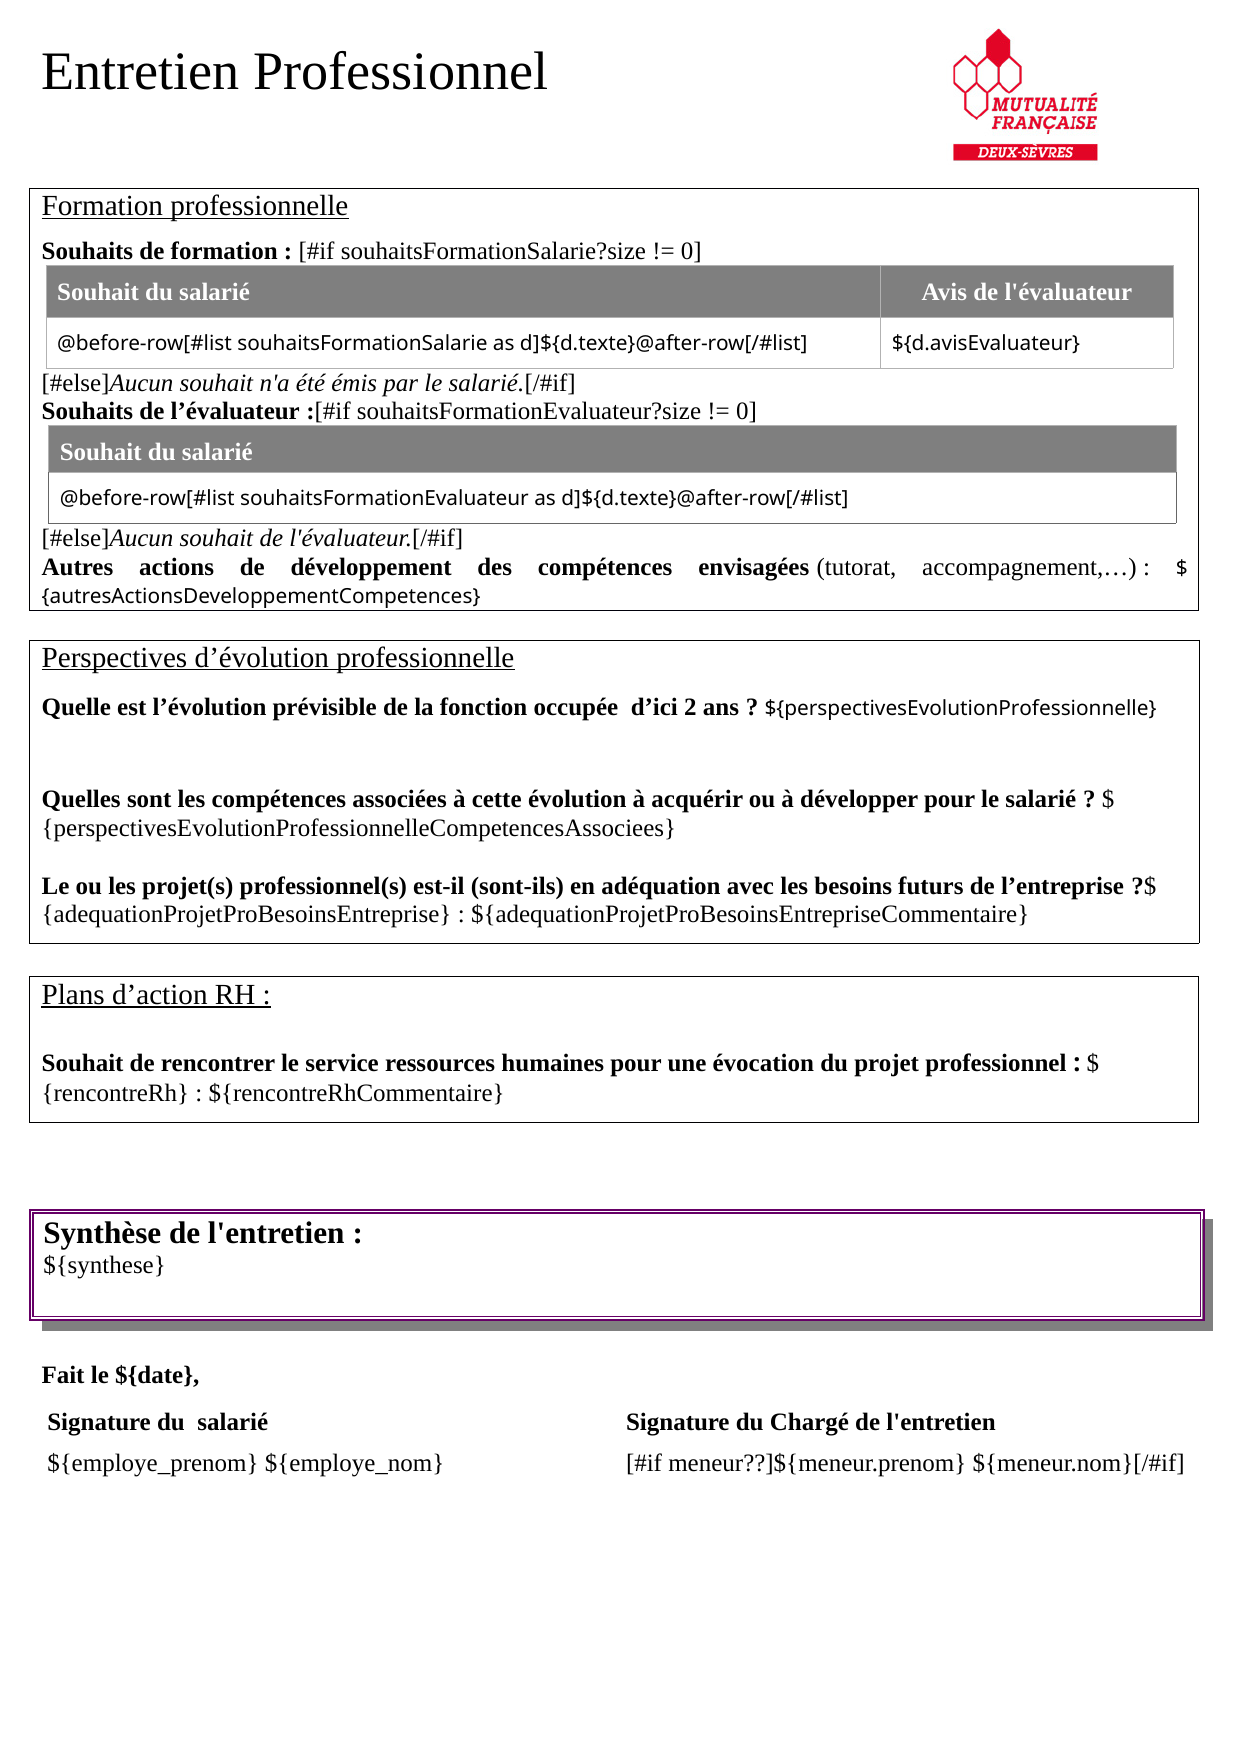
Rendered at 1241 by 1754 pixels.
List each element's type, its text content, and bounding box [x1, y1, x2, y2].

table_header Formation professionnelle Souhaits de formation : [#if souhaitsFormationSalarie?size != 0] [#else]Aucun souhait n'a été émis par le salarié.[/#if] Souhaits de l’évaluateur :[#if souhaitsFormationEvaluateur?size != 0] [#else]Aucun souhait de l'évaluateur.[/#if] Autres actions de développement des compétences envisagées (tutorat, accompagnement,…) : ${autresActionsDeveloppementCompetences} [30, 189, 1198, 610]
table_header Avis de l'évaluateur [881, 266, 1173, 317]
table_header Plans d’action RH : Souhait de rencontrer le service ressources humaines pour une évocation du projet professionnel : ${rencontreRh} : ${rencontreRhCommentaire} [30, 977, 1198, 1122]
table_header Signature du Chargé de l'entretien [#if meneur??]${meneur.prenom} ${meneur.nom}[/#if] [620, 1401, 1199, 1497]
table_cell @before-row[#list souhaitsFormationEvaluateur as d]${d.texte}@after-row[/#list] [49, 473, 1176, 523]
table_cell ${d.avisEvaluateur} [881, 318, 1173, 368]
table_cell @before-row[#list souhaitsFormationSalarie as d]${d.texte}@after-row[/#list] [47, 318, 880, 368]
picture [930, 21, 1121, 165]
table_header Souhait du salarié [47, 266, 880, 317]
table_header Signature du salarié ${employe_prenom} ${employe_nom} [41, 1401, 620, 1497]
text Fait le ${date}, [41, 1360, 1199, 1389]
table_header Perspectives d’évolution professionnelle Quelle est l’évolution prévisible de la fonction occupée d’ici 2 ans ? ${perspectivesEvolutionProfessionnelle} Quelles sont les compétences associées à cette évolution à acquérir ou à développer pour le salarié ? ${perspectivesEvolutionProfessionnelleCompetencesAssociees} Le ou les projet(s) professionnel(s) est-il (sont-ils) en adéquation avec les besoins futurs de l’entreprise ?${adequationProjetProBesoinsEntreprise} : ${adequationProjetProBesoinsEntrepriseCommentaire} [30, 641, 1199, 943]
table_header Synthèse de l'entretien : ${synthese} [34, 1214, 1200, 1316]
table_header Souhait du salarié [49, 426, 1176, 472]
